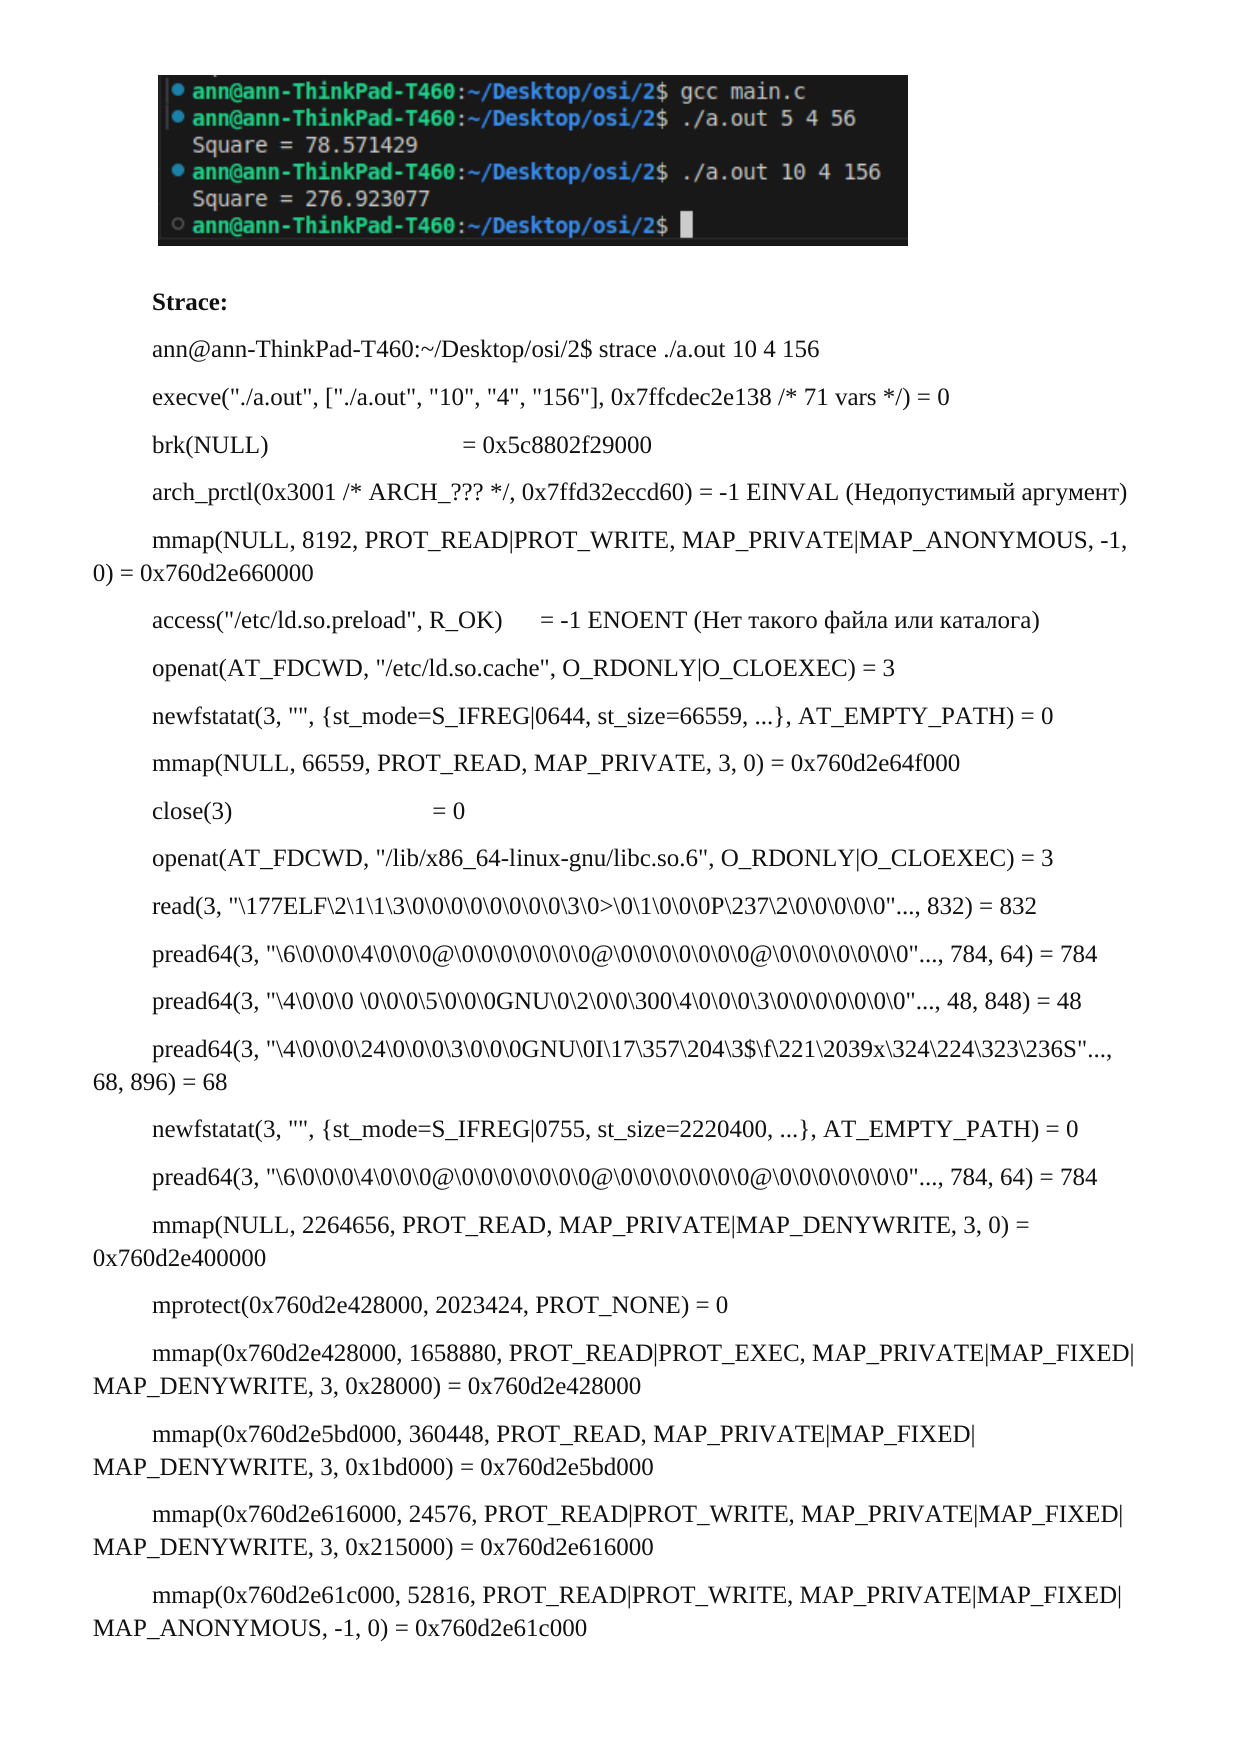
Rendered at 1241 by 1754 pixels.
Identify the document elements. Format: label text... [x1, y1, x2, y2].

text close(3) = 0 [93, 796, 1147, 825]
text execve("./a.out", ["./a.out", "10", "4", "156"], 0x7ffcdec2e138 /* 71 vars */) = 0 [93, 382, 1147, 411]
text pread64(3, "\6\0\0\0\4\0\0\0@\0\0\0\0\0\0\0@\0\0\0\0\0\0\0@\0\0\0\0\0\0\0"..., 784, 64) = 784 [93, 1162, 1147, 1191]
text mprotect(0x760d2e428000, 2023424, PROT_NONE) = 0 [93, 1290, 1147, 1319]
text mmap(0x760d2e5bd000, 360448, PROT_READ, MAP_PRIVATE|MAP_FIXED|MAP_DENYWRITE, 3, 0x1bd000) = 0x760d2e5bd000 [93, 1419, 1147, 1480]
text openat(AT_FDCWD, "/lib/x86_64-linux-gnu/libc.so.6", O_RDONLY|O_CLOEXEC) = 3 [93, 843, 1147, 872]
text newfstatat(3, "", {st_mode=S_IFREG|0755, st_size=2220400, ...}, AT_EMPTY_PATH) = 0 [93, 1114, 1147, 1143]
text mmap(0x760d2e428000, 1658880, PROT_READ|PROT_EXEC, MAP_PRIVATE|MAP_FIXED|MAP_DENYWRITE, 3, 0x28000) = 0x760d2e428000 [93, 1338, 1147, 1400]
picture [158, 75, 908, 246]
text pread64(3, "\4\0\0\0 \0\0\0\5\0\0\0GNU\0\2\0\0\300\4\0\0\0\3\0\0\0\0\0\0\0"..., 48, 848) = 48 [93, 986, 1147, 1015]
text mmap(0x760d2e61c000, 52816, PROT_READ|PROT_WRITE, MAP_PRIVATE|MAP_FIXED|MAP_ANONYMOUS, -1, 0) = 0x760d2e61c000 [93, 1580, 1147, 1642]
text read(3, "\177ELF\2\1\1\3\0\0\0\0\0\0\0\0\3\0>\0\1\0\0\0P\237\2\0\0\0\0\0"..., 832) = 832 [93, 891, 1147, 920]
text mmap(NULL, 2264656, PROT_READ, MAP_PRIVATE|MAP_DENYWRITE, 3, 0) = 0x760d2e400000 [93, 1210, 1147, 1272]
text mmap(0x760d2e616000, 24576, PROT_READ|PROT_WRITE, MAP_PRIVATE|MAP_FIXED|MAP_DENYWRITE, 3, 0x215000) = 0x760d2e616000 [93, 1499, 1147, 1561]
text mmap(NULL, 8192, PROT_READ|PROT_WRITE, MAP_PRIVATE|MAP_ANONYMOUS, -1, 0) = 0x760d2e660000 [93, 525, 1147, 587]
text openat(AT_FDCWD, "/etc/ld.so.cache", O_RDONLY|O_CLOEXEC) = 3 [93, 653, 1147, 682]
text arch_prctl(0x3001 /* ARCH_??? */, 0x7ffd32eccd60) = -1 EINVAL (Недопустимый аргумент) [93, 477, 1147, 506]
text access("/etc/ld.so.preload", R_OK) = -1 ENOENT (Нет такого файла или каталога) [93, 606, 1147, 634]
text mmap(NULL, 66559, PROT_READ, MAP_PRIVATE, 3, 0) = 0x760d2e64f000 [93, 748, 1147, 777]
text newfstatat(3, "", {st_mode=S_IFREG|0644, st_size=66559, ...}, AT_EMPTY_PATH) = 0 [93, 701, 1147, 729]
text Strace: [93, 299, 1147, 314]
text pread64(3, "\4\0\0\0\24\0\0\0\3\0\0\0GNU\0I\17\357\204\3$\f\221\2039x\324\224\323\236S"..., 68, 896) = 68 [93, 1034, 1147, 1096]
text pread64(3, "\6\0\0\0\4\0\0\0@\0\0\0\0\0\0\0@\0\0\0\0\0\0\0@\0\0\0\0\0\0\0"..., 784, 64) = 784 [93, 939, 1147, 967]
text brk(NULL) = 0x5c8802f29000 [93, 430, 1147, 458]
text ann@ann-ThinkPad-T460:~/Desktop/osi/2$ strace ./a.out 10 4 156 [93, 334, 1147, 363]
